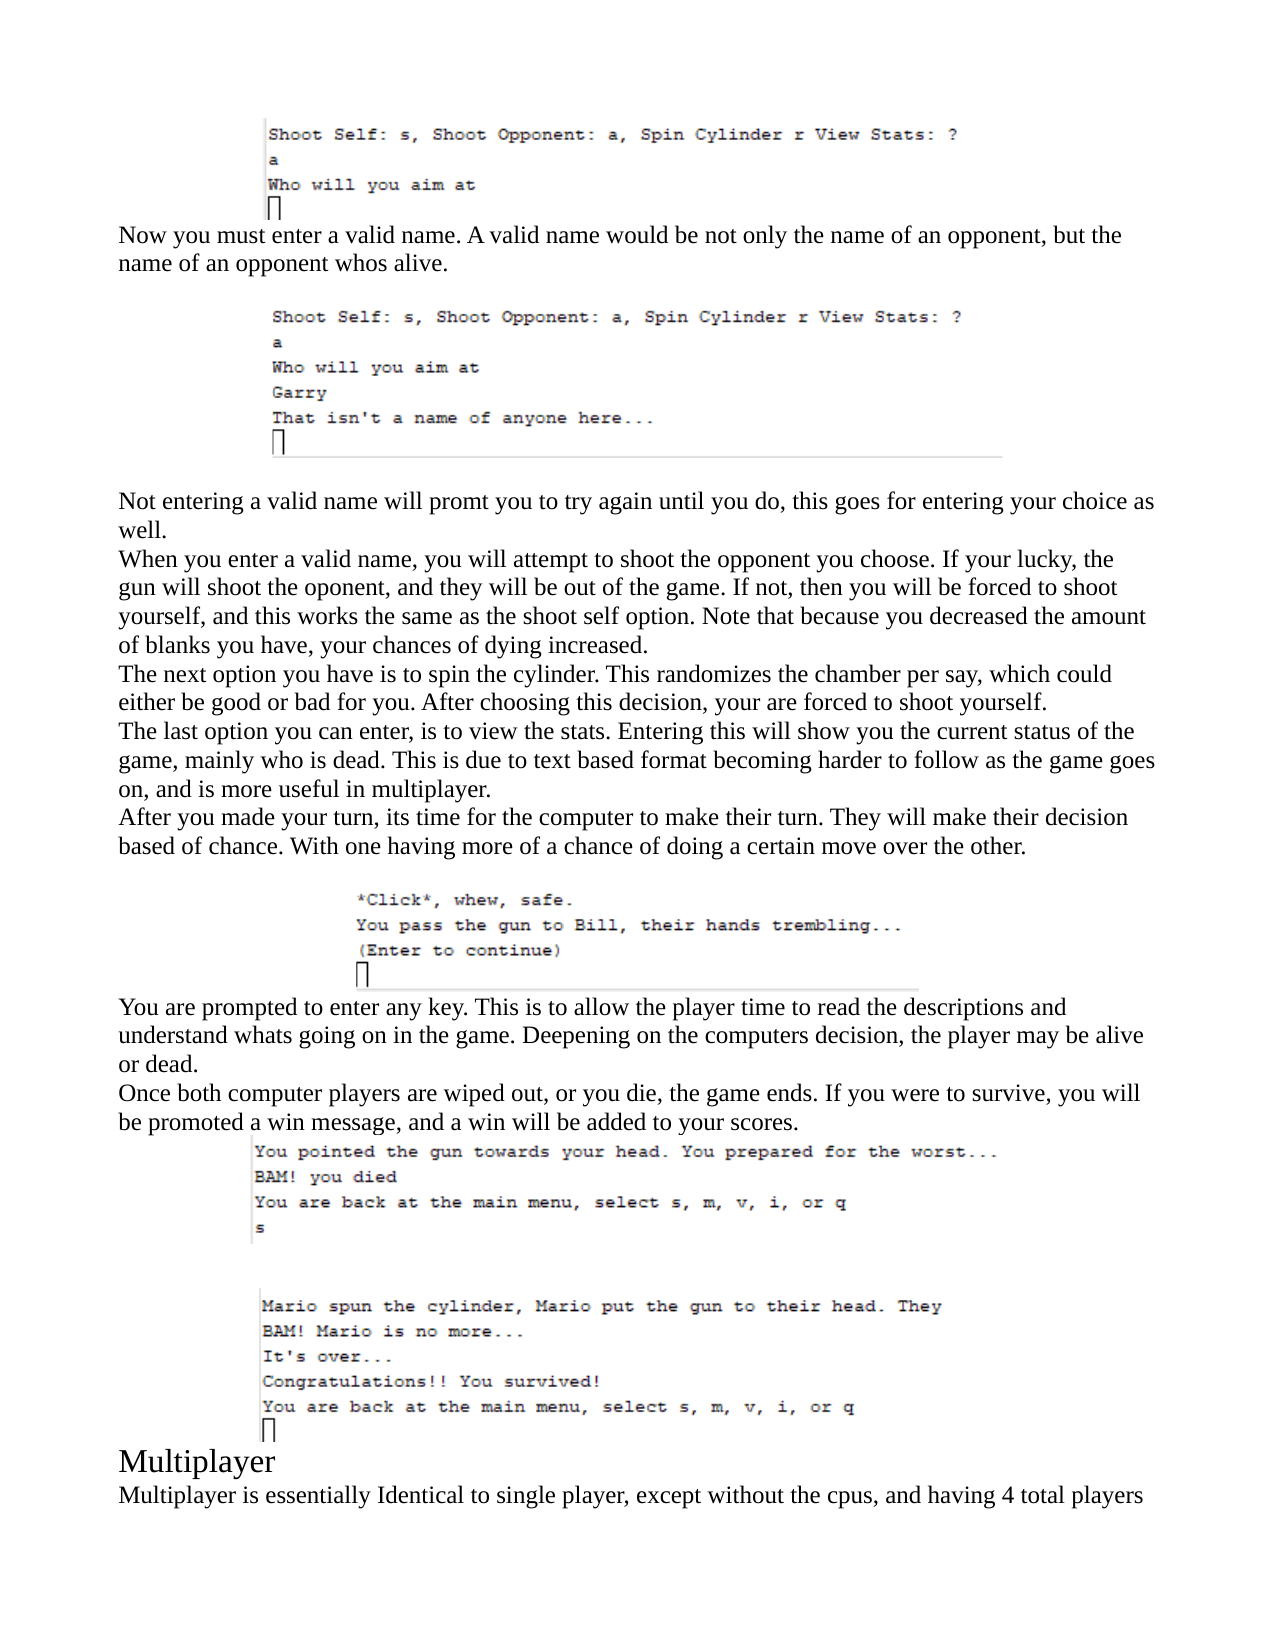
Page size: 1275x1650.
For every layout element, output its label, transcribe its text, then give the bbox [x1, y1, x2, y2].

text The next option you have is to spin the cylinder. This randomizes the chamber per say, which could either be good or bad for you. After choosing this decision, your are forced to shoot yourself. [118, 659, 1157, 716]
text After you made your turn, its time for the computer to make their turn. They will make their decision based of chance. With one having more of a chance of doing a certain move over the other. [118, 802, 1157, 860]
text When you enter a valid name, you will attempt to shoot the opponent you choose. If your lucky, the gun will shoot the oponent, and they will be out of the game. If not, then you will be forced to shoot yourself, and this works the same as the shoot self option. Note that because you decreased the amount of blanks you have, your chances of dying increased. [118, 544, 1157, 659]
picture [258, 1288, 948, 1442]
picture [250, 1135, 1025, 1244]
picture [272, 306, 1003, 458]
text The last option you can enter, is to view the stats. Entering this will show you the current status of the game, mainly who is dead. This is due to text based format becoming harder to follow as the game goes on, and is more useful in multiplayer. [118, 716, 1157, 802]
text Multiplayer [118, 1282, 1157, 1480]
picture [262, 118, 1013, 220]
text Multiplayer is essentially Identical to single player, except without the cpus, and having 4 total players [118, 1480, 1157, 1509]
picture [356, 888, 919, 992]
text You are prompted to enter any key. This is to allow the player time to read the descriptions and understand whats going on in the game. Deepening on the computers decision, the player may be alive or dead. [118, 889, 1157, 1078]
text Now you must enter a valid name. A valid name would be not only the name of an opponent, but the name of an opponent whos alive. [118, 118, 1157, 277]
text Not entering a valid name will promt you to try again until you do, this goes for entering your choice as well. [118, 486, 1157, 544]
text Once both computer players are wiped out, or you die, the game ends. If you were to survive, you will be promoted a win message, and a win will be added to your scores. [118, 1078, 1157, 1136]
